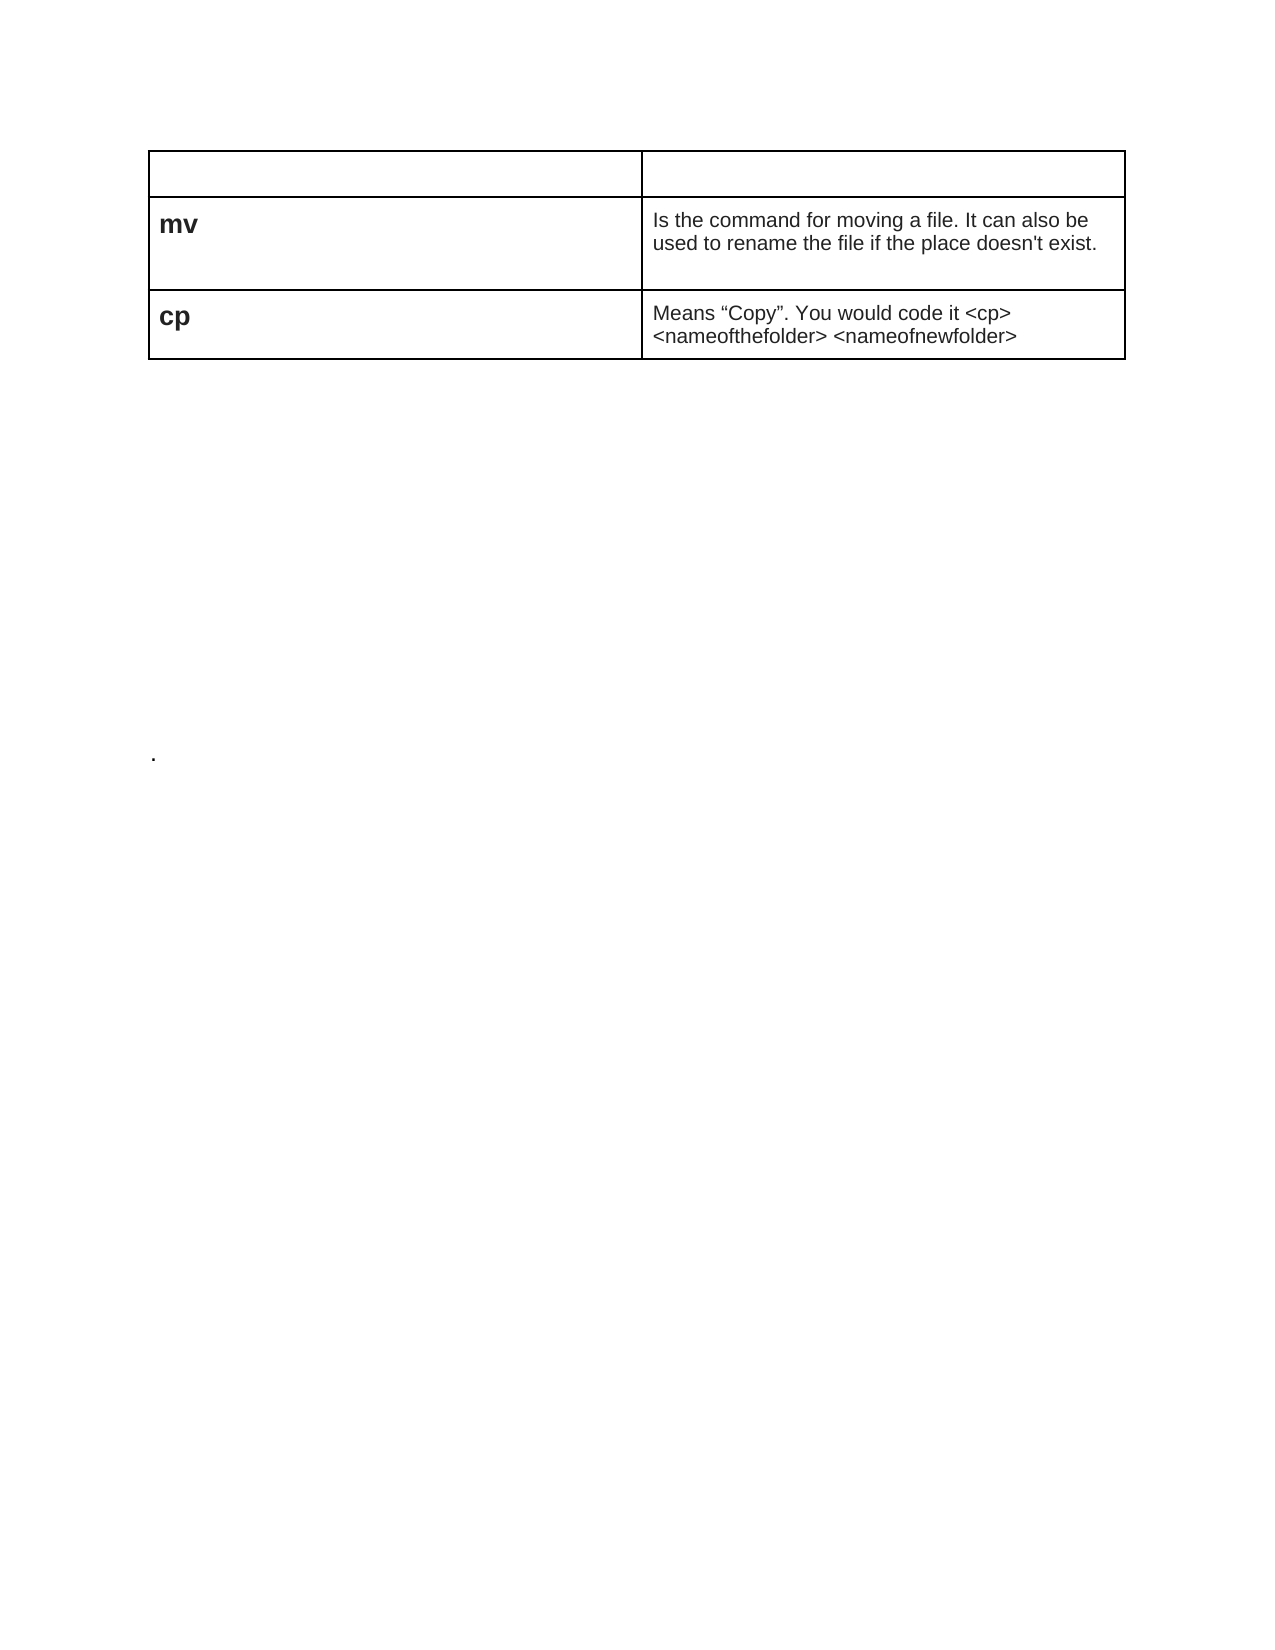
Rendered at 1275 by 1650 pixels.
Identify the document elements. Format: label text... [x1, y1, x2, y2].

table_cell [150, 152, 641, 196]
table_cell Is the command for moving a file. It can also be used to rename the file if the place doesn't exist. [643, 198, 1124, 289]
table_cell Means “Copy”. You would code it <cp> <nameofthefolder> <nameofnewfolder> [643, 291, 1124, 358]
table_cell mv [150, 198, 641, 289]
text . [150, 739, 1125, 767]
table_cell [643, 152, 1124, 196]
table_cell cp [150, 291, 641, 358]
